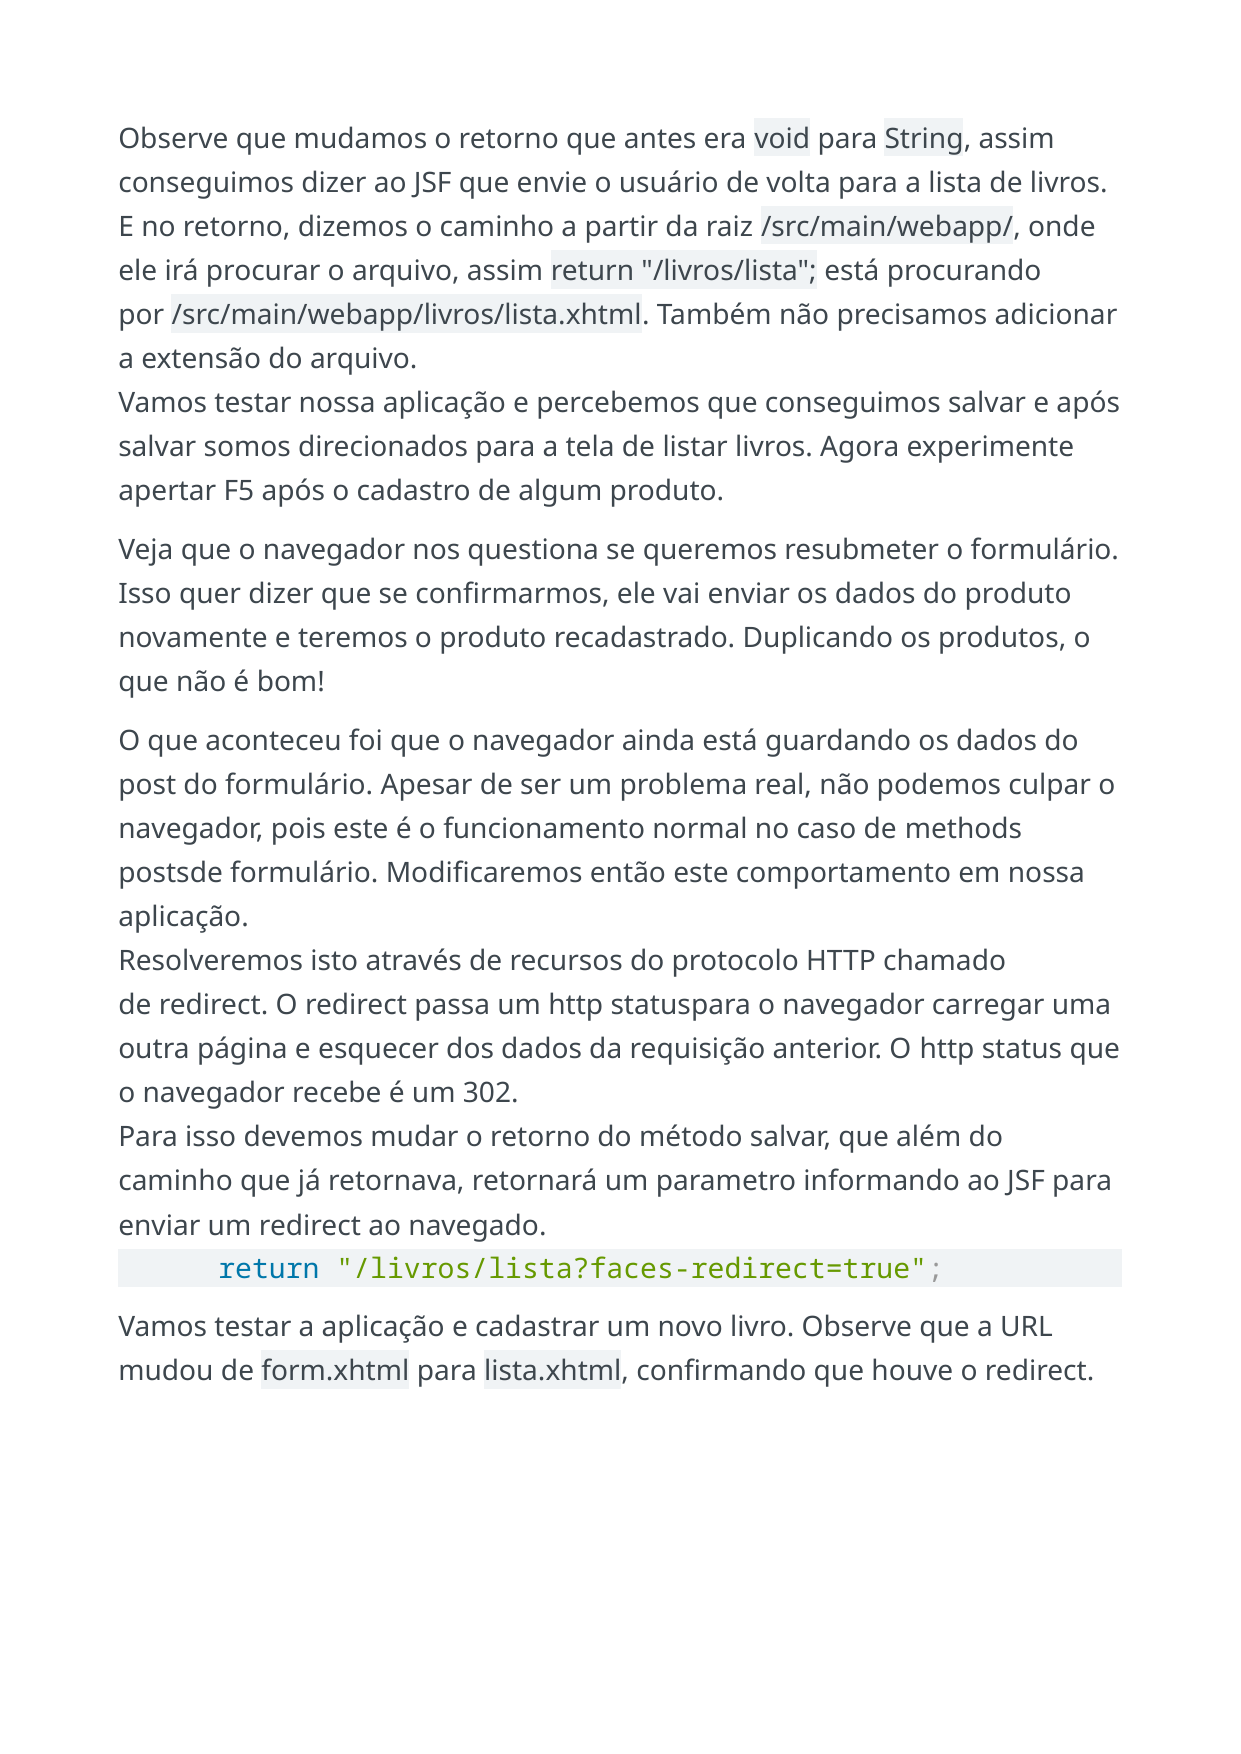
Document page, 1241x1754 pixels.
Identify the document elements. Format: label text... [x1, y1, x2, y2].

text Resolveremos isto através de recursos do protocolo HTTP chamado de redirect. O redirect passa um http statuspara o navegador carregar uma outra página e esquecer dos dados da requisição anterior. O http status que o navegador recebe é um 302. [118, 940, 1122, 1111]
text Vamos testar a aplicação e cadastrar um novo livro. Observe que a URL mudou de form.xhtml para lista.xhtml, confirmando que houve o redirect. [118, 1306, 1122, 1389]
text Veja que o navegador nos questiona se queremos resubmeter o formulário. Isso quer dizer que se confirmarmos, ele vai enviar os dados do produto novamente e teremos o produto recadastrado. Duplicando os produtos, o que não é bom! [118, 529, 1122, 700]
text return "/livros/lista?faces-redirect=true"; [118, 1249, 1122, 1287]
text Vamos testar nossa aplicação e percebemos que conseguimos salvar e após salvar somos direcionados para a tela de listar livros. Agora experimente apertar F5 após o cadastro de algum produto. [118, 382, 1122, 509]
text Observe que mudamos o retorno que antes era void para String, assim conseguimos dizer ao JSF que envie o usuário de volta para a lista de livros. E no retorno, dizemos o caminho a partir da raiz /src/main/webapp/, onde ele irá procurar o arquivo, assim return "/livros/lista"; está procurando por /src/main/webapp/livros/lista.xhtml. Também não precisamos adicionar a extensão do arquivo. [118, 118, 1122, 377]
text O que aconteceu foi que o navegador ainda está guardando os dados do post do formulário. Apesar de ser um problema real, não podemos culpar o navegador, pois este é o funcionamento normal no caso de methods postsde formulário. Modificaremos então este comportamento em nossa aplicação. [118, 720, 1122, 935]
text Para isso devemos mudar o retorno do método salvar, que além do caminho que já retornava, retornará um parametro informando ao JSF para enviar um redirect ao navegado. [118, 1117, 1122, 1243]
